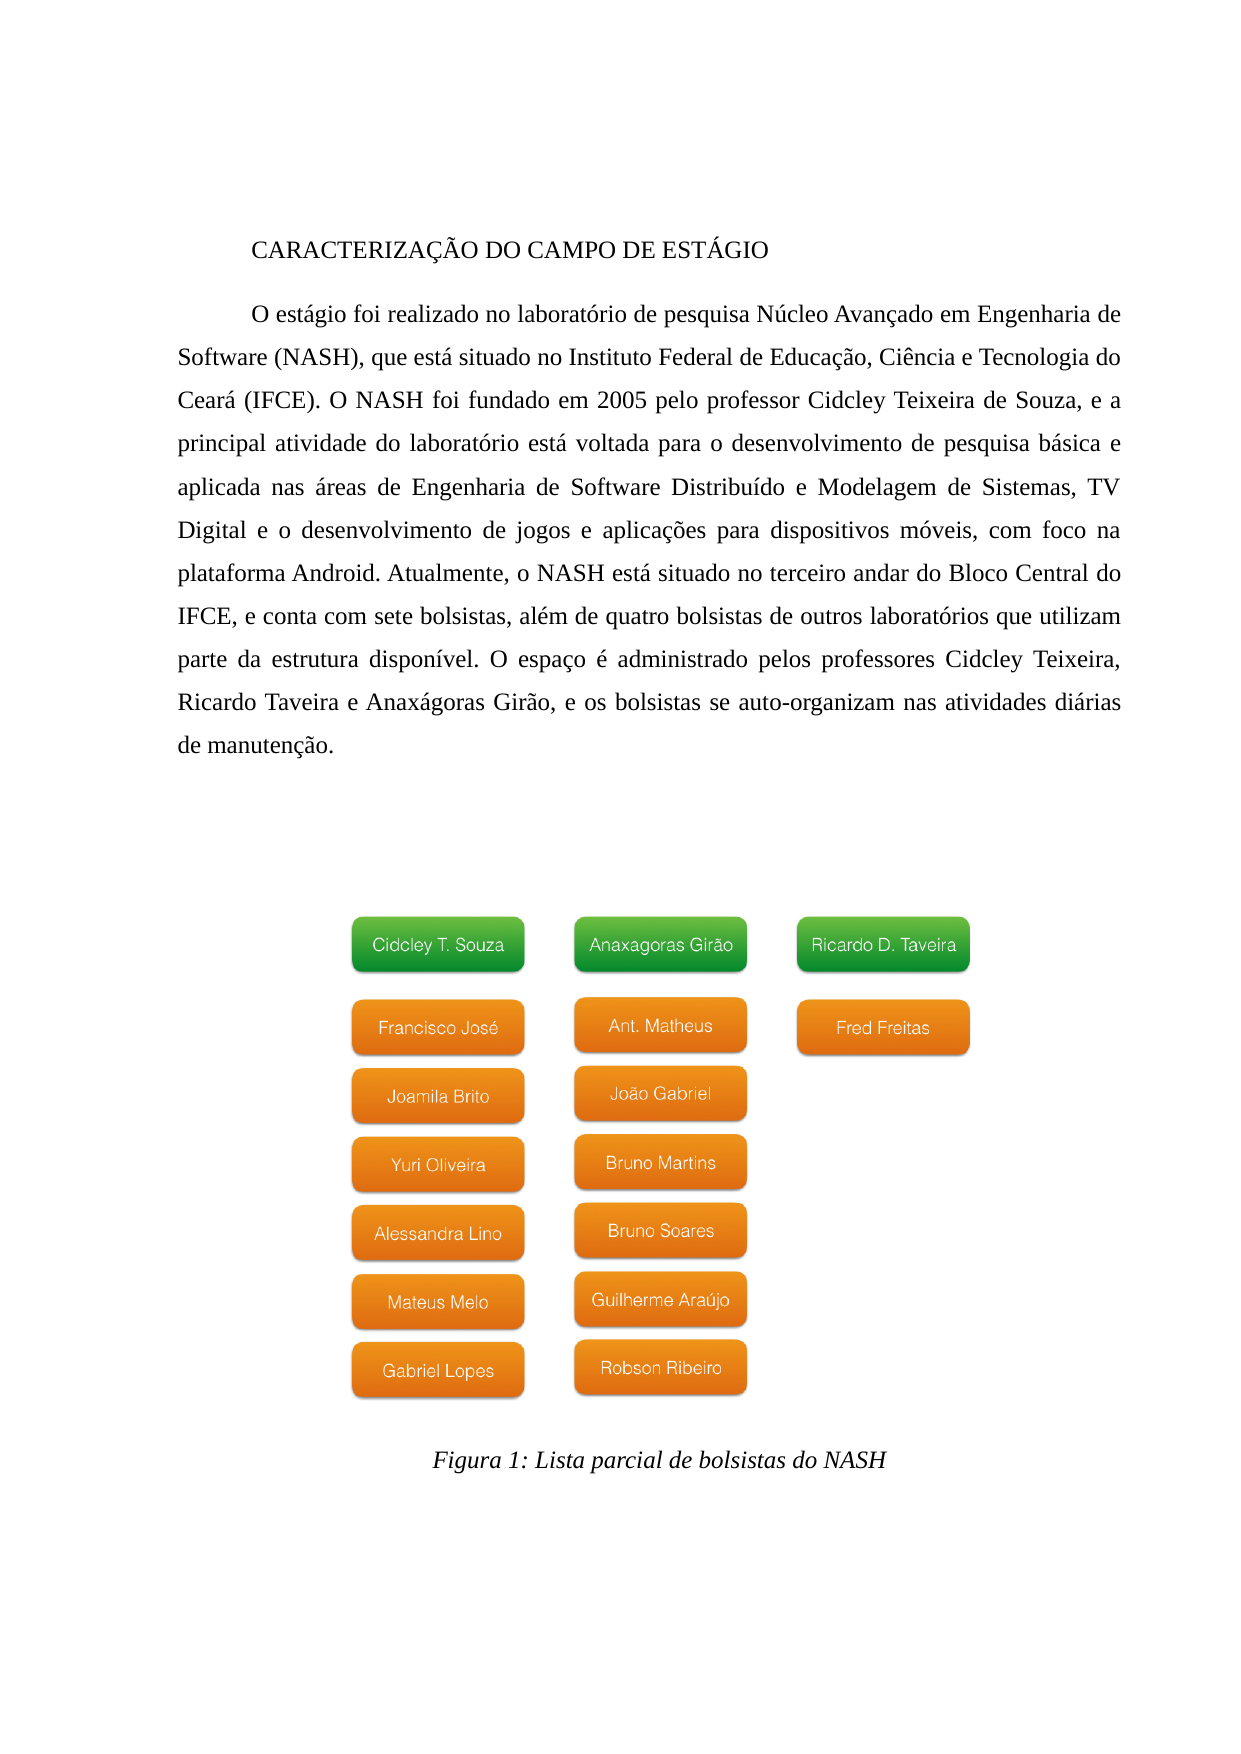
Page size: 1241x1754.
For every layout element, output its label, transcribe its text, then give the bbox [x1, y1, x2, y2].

text CARACTERIZAÇÃO DO CAMPO DE ESTÁGIO [177, 235, 1122, 264]
picture [283, 867, 1038, 1446]
text Figura 1: Lista parcial de bolsistas do NASH [283, 1446, 1038, 1474]
text O estágio foi realizado no laboratório de pesquisa Núcleo Avançado em Engenharia de Software (NASH), que está situado no Instituto Federal de Educação, Ciência e Tecnologia do Ceará (IFCE). O NASH foi fundado em 2005 pelo professor Cidcley Teixeira de Souza, e a principal atividade do laboratório está voltada para o desenvolvimento de pesquisa básica e aplicada nas áreas de Engenharia de Software Distribuído e Modelagem de Sistemas, TV Digital e o desenvolvimento de jogos e aplicações para dispositivos móveis, com foco na plataforma Android. Atualmente, o NASH está situado no terceiro andar do Bloco Central do IFCE, e conta com sete bolsistas, além de quatro bolsistas de outros laboratórios que utilizam parte da estrutura disponível. O espaço é administrado pelos professores Cidcley Teixeira, Ricardo Taveira e Anaxágoras Girão, e os bolsistas se auto-organizam nas atividades diárias de manutenção. [177, 299, 1122, 759]
